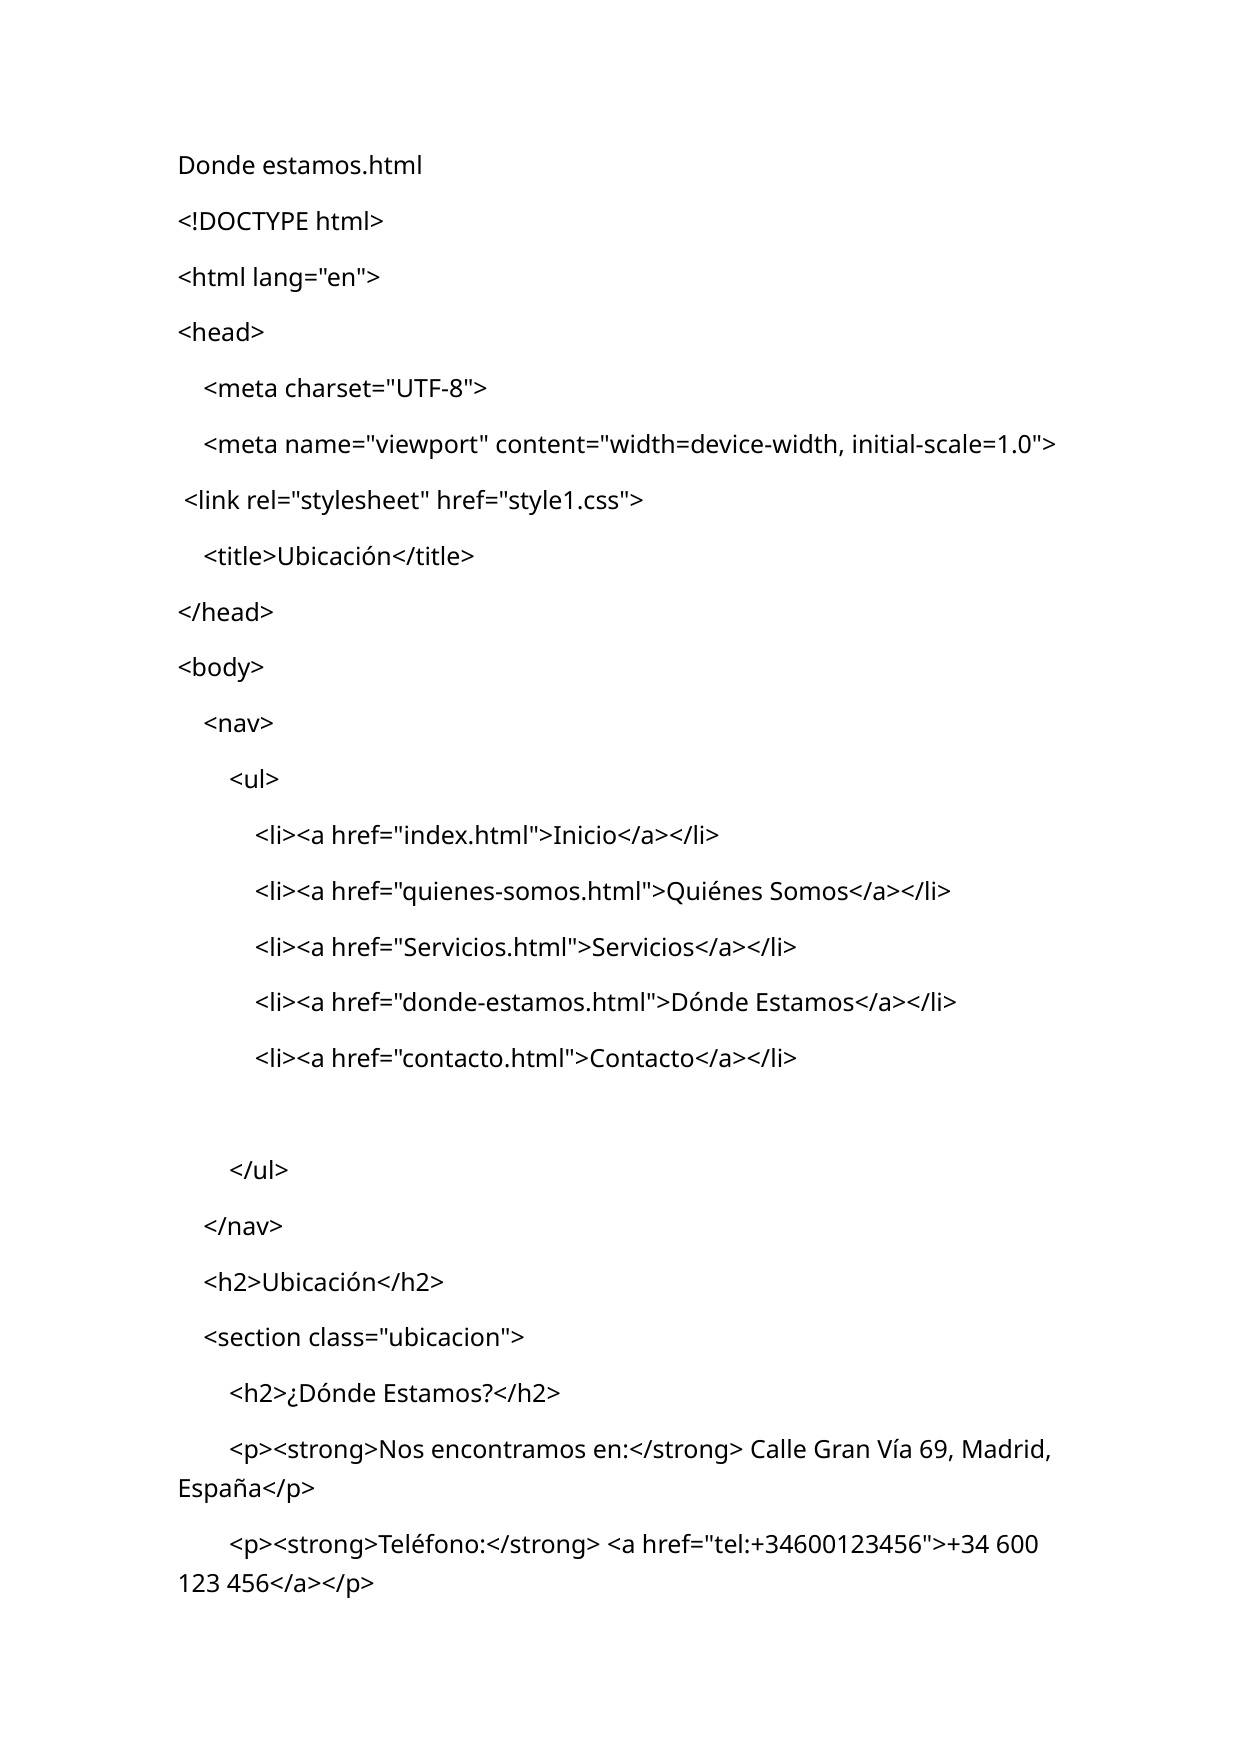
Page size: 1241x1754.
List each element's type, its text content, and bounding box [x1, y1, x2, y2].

text <body> [177, 650, 1063, 684]
text </nav> [177, 1208, 1063, 1242]
text <li><a href="Servicios.html">Servicios</a></li> [177, 929, 1063, 963]
text <!DOCTYPE html> [177, 203, 1063, 237]
text </ul> [177, 1153, 1063, 1187]
text <html lang="en"> [177, 259, 1063, 293]
text <h2>Ubicación</h2> [177, 1264, 1063, 1298]
text <nav> [177, 706, 1063, 740]
text <p><strong>Nos encontramos en:</strong> Calle Gran Vía 69, Madrid, España</p> [177, 1432, 1063, 1505]
text <li><a href="index.html">Inicio</a></li> [177, 818, 1063, 852]
text <h2>¿Dónde Estamos?</h2> [177, 1376, 1063, 1410]
text <p><strong>Teléfono:</strong> <a href="tel:+34600123456">+34 600 123 456</a></p> [177, 1527, 1063, 1600]
text </head> [177, 594, 1063, 628]
text <link rel="stylesheet" href="style1.css"> [177, 483, 1063, 517]
text <li><a href="contacto.html">Contacto</a></li> [177, 1041, 1063, 1075]
text <li><a href="donde-estamos.html">Dónde Estamos</a></li> [177, 985, 1063, 1019]
text <ul> [177, 762, 1063, 796]
text <head> [177, 315, 1063, 349]
text <meta name="viewport" content="width=device-width, initial-scale=1.0"> [177, 427, 1063, 461]
text <section class="ubicacion"> [177, 1320, 1063, 1354]
text <meta charset="UTF-8"> [177, 371, 1063, 405]
text <li><a href="quienes-somos.html">Quiénes Somos</a></li> [177, 873, 1063, 907]
text Donde estamos.html [177, 148, 1063, 182]
text <title>Ubicación</title> [177, 538, 1063, 572]
